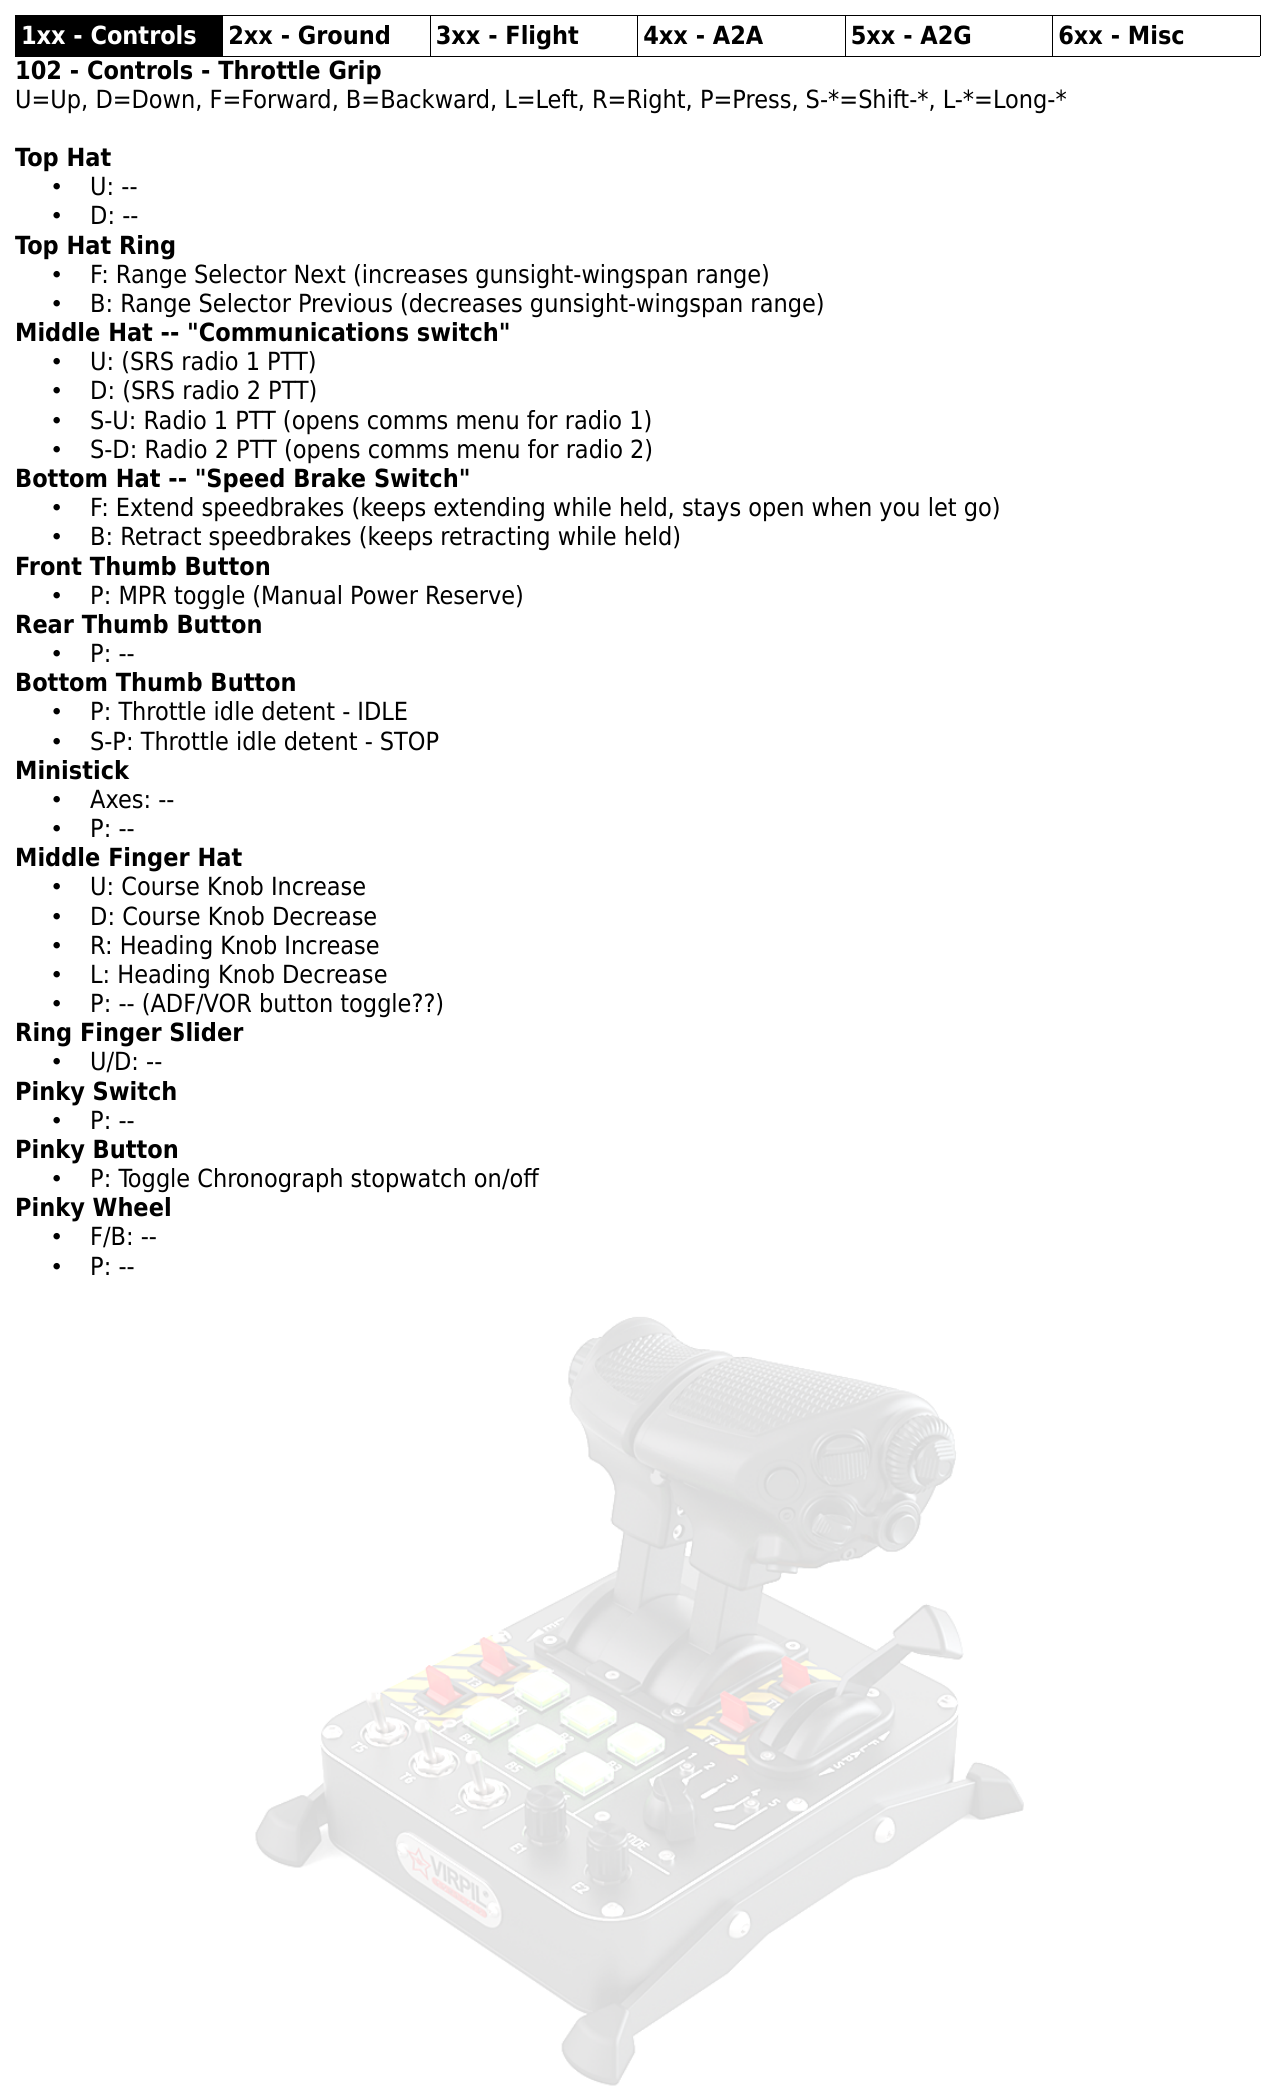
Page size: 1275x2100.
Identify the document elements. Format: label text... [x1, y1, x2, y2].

list B: Range Selector Previous (decreases gunsight-wingspan range) [52, 289, 1260, 318]
list P: Throttle idle detent - IDLE [52, 697, 1260, 727]
text Pinky Switch [15, 1077, 1260, 1106]
list P: Toggle Chronograph stopwatch on/off [52, 1164, 1260, 1193]
list F: Range Selector Next (increases gunsight-wingspan range) [52, 260, 1260, 289]
list L: Heading Knob Decrease [52, 960, 1260, 989]
list P: -- [52, 1252, 1260, 1281]
table_header 4xx - A2A [638, 16, 845, 56]
list Axes: -- [52, 785, 1260, 814]
list D: -- [52, 202, 1260, 231]
text Ministick [15, 756, 1260, 785]
text Rear Thumb Button [15, 610, 1260, 639]
table_header 3xx - Flight [431, 16, 637, 56]
list P: -- (ADF/VOR button toggle??) [52, 989, 1260, 1018]
text Pinky Button [15, 1135, 1260, 1164]
list U: (SRS radio 1 PTT) [52, 347, 1260, 377]
text Ring Finger Slider [15, 1018, 1260, 1047]
list P: MPR toggle (Manual Power Reserve) [52, 581, 1260, 610]
text Pinky Wheel [15, 1193, 1260, 1222]
list U/D: -- [52, 1047, 1260, 1077]
text Middle Hat -- "Communications switch" [15, 318, 1260, 347]
table_header 5xx - A2G [846, 16, 1052, 56]
list P: -- [52, 1106, 1260, 1135]
list R: Heading Knob Increase [52, 931, 1260, 960]
list U: Course Knob Increase [52, 872, 1260, 902]
text Top Hat Ring [15, 231, 1260, 260]
table_header 6xx - Misc [1053, 16, 1260, 56]
list S-P: Throttle idle detent - STOP [52, 727, 1260, 756]
text Bottom Hat -- "Speed Brake Switch" [15, 464, 1260, 493]
table_header 2xx - Ground [223, 16, 430, 56]
text Front Thumb Button [15, 552, 1260, 581]
list D: (SRS radio 2 PTT) [52, 377, 1260, 406]
text Top Hat [15, 143, 1260, 172]
list D: Course Knob Decrease [52, 902, 1260, 931]
text U=Up, D=Down, F=Forward, B=Backward, L=Left, R=Right, P=Press, S-*=Shift-*, L-*=Long-* [15, 85, 1260, 114]
text 102 - Controls - Throttle Grip [15, 57, 1260, 85]
list F: Extend speedbrakes (keeps extending while held, stays open when you let go) [52, 493, 1260, 522]
list F/B: -- [52, 1222, 1260, 1252]
list P: -- [52, 639, 1260, 668]
list U: -- [52, 172, 1260, 202]
list B: Retract speedbrakes (keeps retracting while held) [52, 522, 1260, 552]
list P: -- [52, 814, 1260, 843]
list S-D: Radio 2 PTT (opens comms menu for radio 2) [52, 435, 1260, 464]
list S-U: Radio 1 PTT (opens comms menu for radio 1) [52, 406, 1260, 435]
text Middle Finger Hat [15, 843, 1260, 872]
text Bottom Thumb Button [15, 668, 1260, 697]
table_header 1xx - Controls [16, 16, 222, 56]
